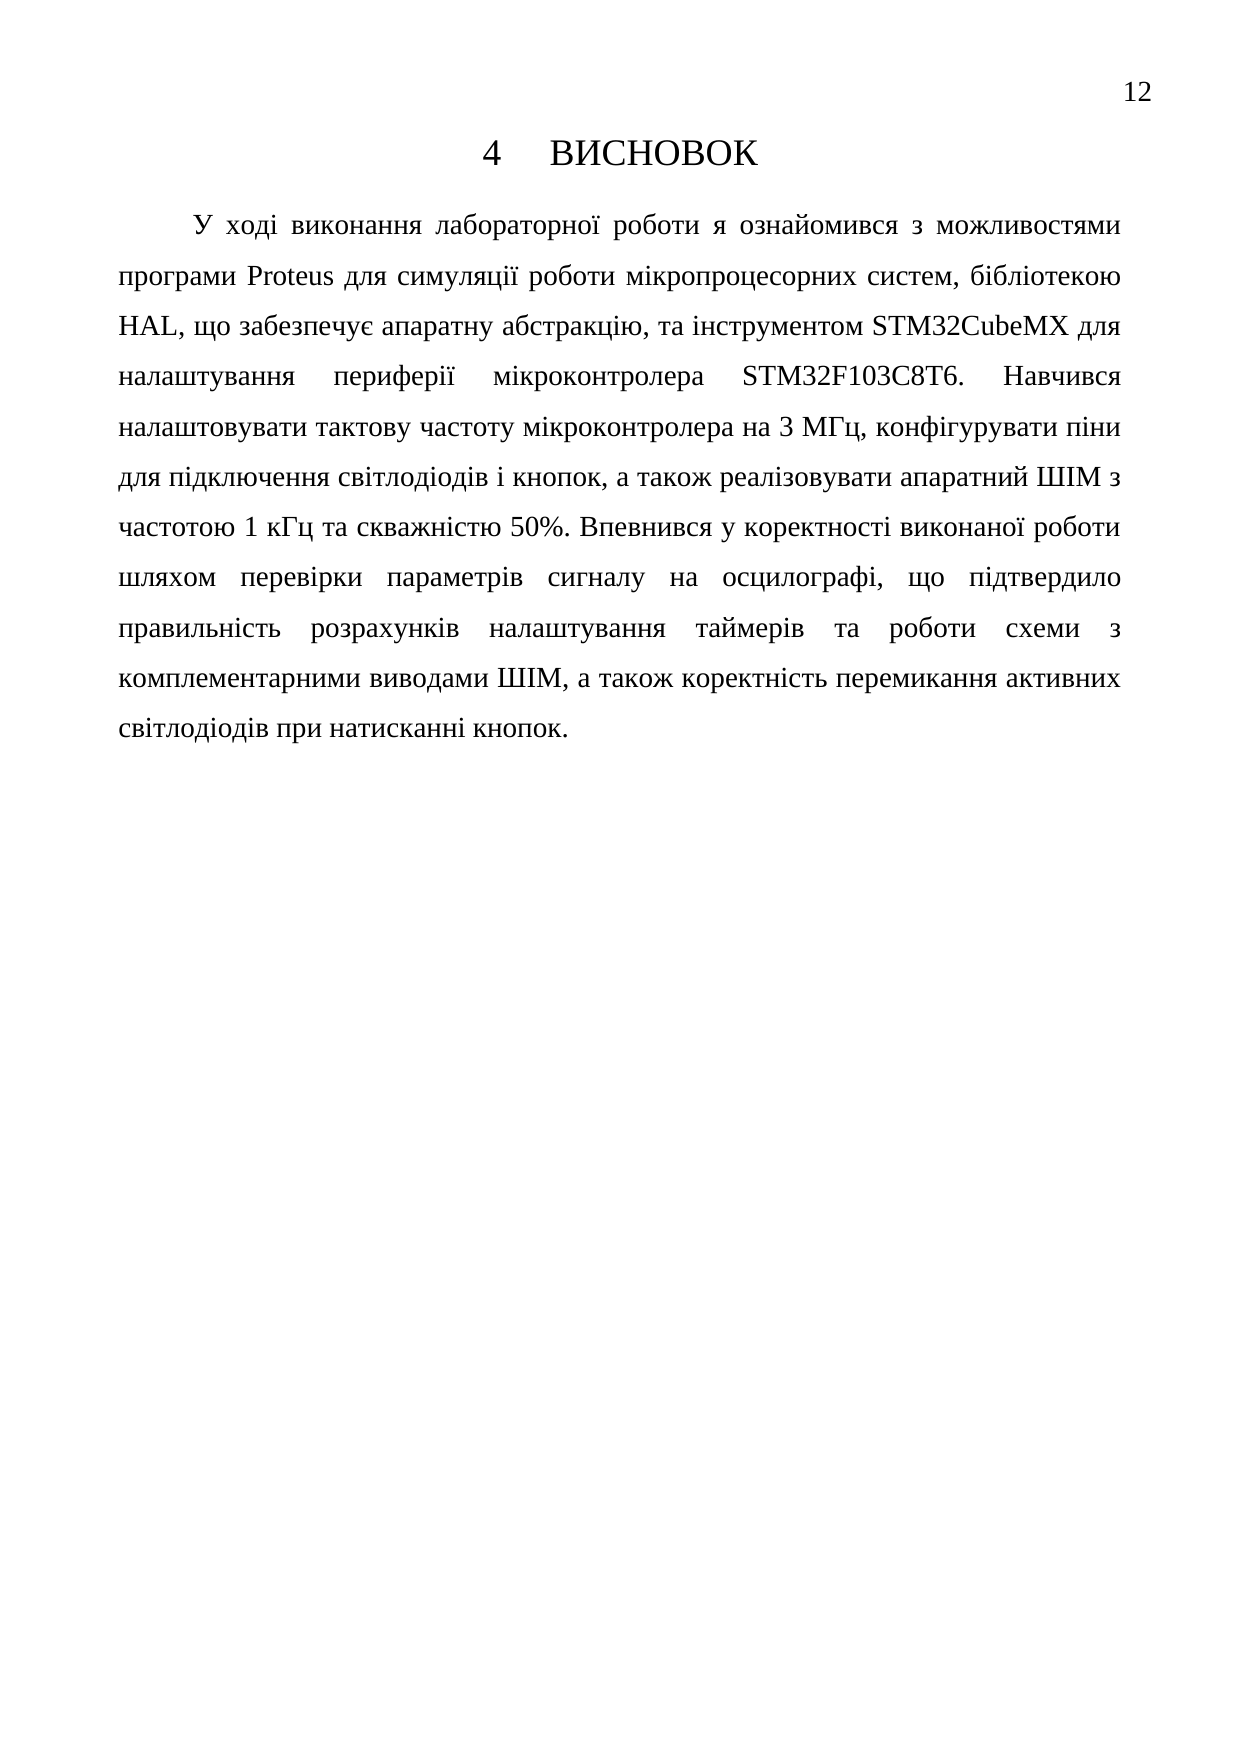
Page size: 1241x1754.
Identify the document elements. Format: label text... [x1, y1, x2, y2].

subtitle Висновок [118, 130, 1122, 173]
text У ході виконання лабораторної роботи я ознайомився з можливостями програми Proteus для симуляції роботи мікропроцесорних систем, бібліотекою HAL, що забезпечує апаратну абстракцію, та інструментом STM32CubeMX для налаштування периферії мікроконтролера STM32F103C8T6. Навчився налаштовувати тактову частоту мікроконтролера на 3 МГц, конфігурувати піни для підключення світлодіодів і кнопок, а також реалізовувати апаратний ШІМ з частотою 1 кГц та скважністю 50%. Впевнився у коректності виконаної роботи шляхом перевірки параметрів сигналу на осцилографі, що підтвердило правильність розрахунків налаштування таймерів та роботи схеми з комплементарними виводами ШІМ, а також коректність перемикання активних світлодіодів при натисканні кнопок. [118, 207, 1122, 744]
